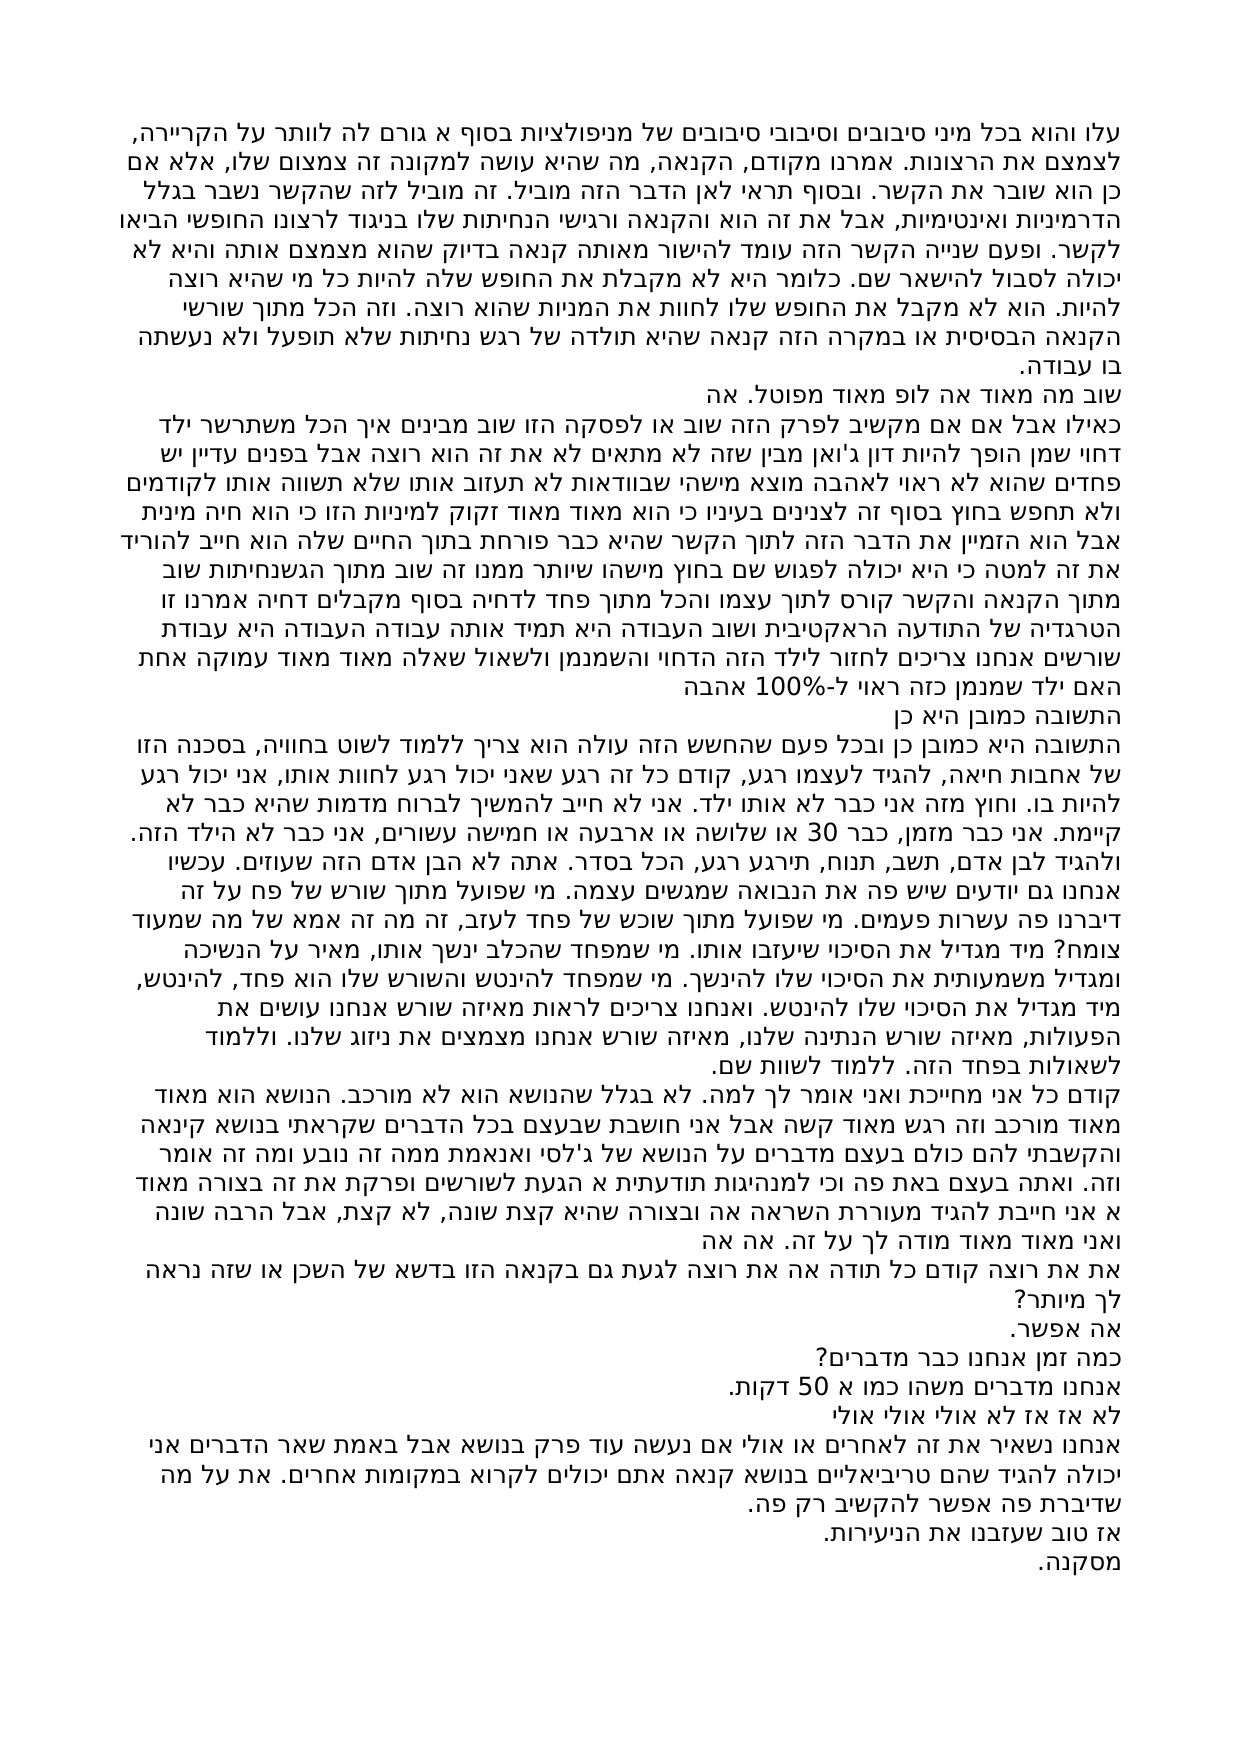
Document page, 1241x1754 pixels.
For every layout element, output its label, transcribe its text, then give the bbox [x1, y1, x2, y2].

text אנחנו נשאיר את זה לאחרים או אולי אם נעשה עוד פרק בנושא אבל באמת שאר הדברים אני יכולה להגיד שהם טריביאליים בנושא קנאה אתם יכולים לקרוא במקומות אחרים. את על מה שדיברת פה אפשר להקשיב רק פה. [118, 1431, 1122, 1518]
text עלו והוא בכל מיני סיבובים וסיבובי סיבובים של מניפולציות בסוף א גורם לה לוותר על הקריירה, לצמצם את הרצונות. אמרנו מקודם, הקנאה, מה שהיא עושה למקונה זה צמצום שלו, אלא אם כן הוא שובר את הקשר. ובסוף תראי לאן הדבר הזה מוביל. זה מוביל לזה שהקשר נשבר בגלל הדרמיניות ואינטימיות, אבל את זה הוא והקנאה ורגישי הנחיתות שלו בניגוד לרצונו החופשי הביאו לקשר. ופעם שנייה הקשר הזה עומד להישור מאותה קנאה בדיוק שהוא מצמצם אותה והיא לא יכולה לסבול להישאר שם. כלומר היא לא מקבלת את החופש שלה להיות כל מי שהיא רוצה להיות. הוא לא מקבל את החופש שלו לחוות את המניות שהוא רוצה. וזה הכל מתוך שורשי הקנאה הבסיסית או במקרה הזה קנאה שהיא תולדה של רגש נחיתות שלא תופעל ולא נעשתה בו עבודה. [118, 118, 1122, 381]
text את את רוצה קודם כל תודה אה את רוצה לגעת גם בקנאה הזו בדשא של השכן או שזה נראה לך מיותר? [118, 1256, 1122, 1314]
text כאילו אבל אם אם מקשיב לפרק הזה שוב או לפסקה הזו שוב מבינים איך הכל משתרשר ילד דחוי שמן הופך להיות דון ג'ואן מבין שזה לא מתאים לא את זה הוא רוצה אבל בפנים עדיין יש פחדים שהוא לא ראוי לאהבה מוצא מישהי שבוודאות לא תעזוב אותו שלא תשווה אותו לקודמים ולא תחפש בחוץ בסוף זה לצנינים בעיניו כי הוא מאוד מאוד זקוק למיניות הזו כי הוא חיה מינית אבל הוא הזמיין את הדבר הזה לתוך הקשר שהיא כבר פורחת בתוך החיים שלה הוא חייב להוריד את זה למטה כי היא יכולה לפגוש שם בחוץ מישהו שיותר ממנו זה שוב מתוך הגשנחיתות שוב מתוך הקנאה והקשר קורס לתוך עצמו והכל מתוך פחד לדחיה בסוף מקבלים דחיה אמרנו זו הטרגדיה של התודעה הראקטיבית ושוב העבודה היא תמיד אותה עבודה העבודה היא עבודת שורשים אנחנו צריכים לחזור לילד הזה הדחוי והשמנמן ולשאול שאלה מאוד מאוד עמוקה אחת האם ילד שמנמן כזה ראוי ל-100% אהבה [118, 410, 1122, 701]
text התשובה היא כמובן כן ובכל פעם שהחשש הזה עולה הוא צריך ללמוד לשוט בחוויה, בסכנה הזו של אחבות חיאה, להגיד לעצמו רגע, קודם כל זה רגע שאני יכול רגע לחוות אותו, אני יכול רגע להיות בו. וחוץ מזה אני כבר לא אותו ילד. אני לא חייב להמשיך לברוח מדמות שהיא כבר לא קיימת. אני כבר מזמן, כבר 30 או שלושה או ארבעה או חמישה עשורים, אני כבר לא הילד הזה. ולהגיד לבן אדם, תשב, תנוח, תירגע רגע, הכל בסדר. אתה לא הבן אדם הזה שעוזים. עכשיו אנחנו גם יודעים שיש פה את הנבואה שמגשים עצמה. מי שפועל מתוך שורש של פח על זה דיברנו פה עשרות פעמים. מי שפועל מתוך שוכש של פחד לעזב, זה מה זה אמא של מה שמעוד צומח? מיד מגדיל את הסיכוי שיעזבו אותו. מי שמפחד שהכלב ינשך אותו, מאיר על הנשיכה ומגדיל משמעותית את הסיכוי שלו להינשך. מי שמפחד להינטש והשורש שלו הוא פחד, להינטש, מיד מגדיל את הסיכוי שלו להינטש. ואנחנו צריכים לראות מאיזה שורש אנחנו עושים את הפעולות, מאיזה שורש הנתינה שלנו, מאיזה שורש אנחנו מצמצים את ניזוג שלנו. וללמוד לשאולות בפחד הזה. ללמוד לשוות שם. [118, 731, 1122, 1081]
text כמה זמן אנחנו כבר מדברים? [118, 1343, 1122, 1372]
text מסקנה. [118, 1547, 1122, 1576]
text לא אז אז לא אולי אולי אולי [118, 1401, 1122, 1431]
text אז טוב שעזבנו את הניעירות. [118, 1518, 1122, 1547]
text שוב מה מאוד אה לופ מאוד מפוטל. אה [118, 381, 1122, 410]
text קודם כל אני מחייכת ואני אומר לך למה. לא בגלל שהנושא הוא לא מורכב. הנושא הוא מאוד מאוד מורכב וזה רגש מאוד קשה אבל אני חושבת שבעצם בכל הדברים שקראתי בנושא קינאה והקשבתי להם כולם בעצם מדברים על הנושא של ג'לסי ואנאמת ממה זה נובע ומה זה אומר וזה. ואתה בעצם באת פה וכי למנהיגות תודעתית א הגעת לשורשים ופרקת את זה בצורה מאוד א אני חייבת להגיד מעוררת השראה אה ובצורה שהיא קצת שונה, לא קצת, אבל הרבה שונה ואני מאוד מאוד מודה לך על זה. אה אה [118, 1081, 1122, 1256]
text אה אפשר. [118, 1314, 1122, 1343]
text אנחנו מדברים משהו כמו א 50 דקות. [118, 1372, 1122, 1401]
text התשובה כמובן היא כן [118, 701, 1122, 731]
